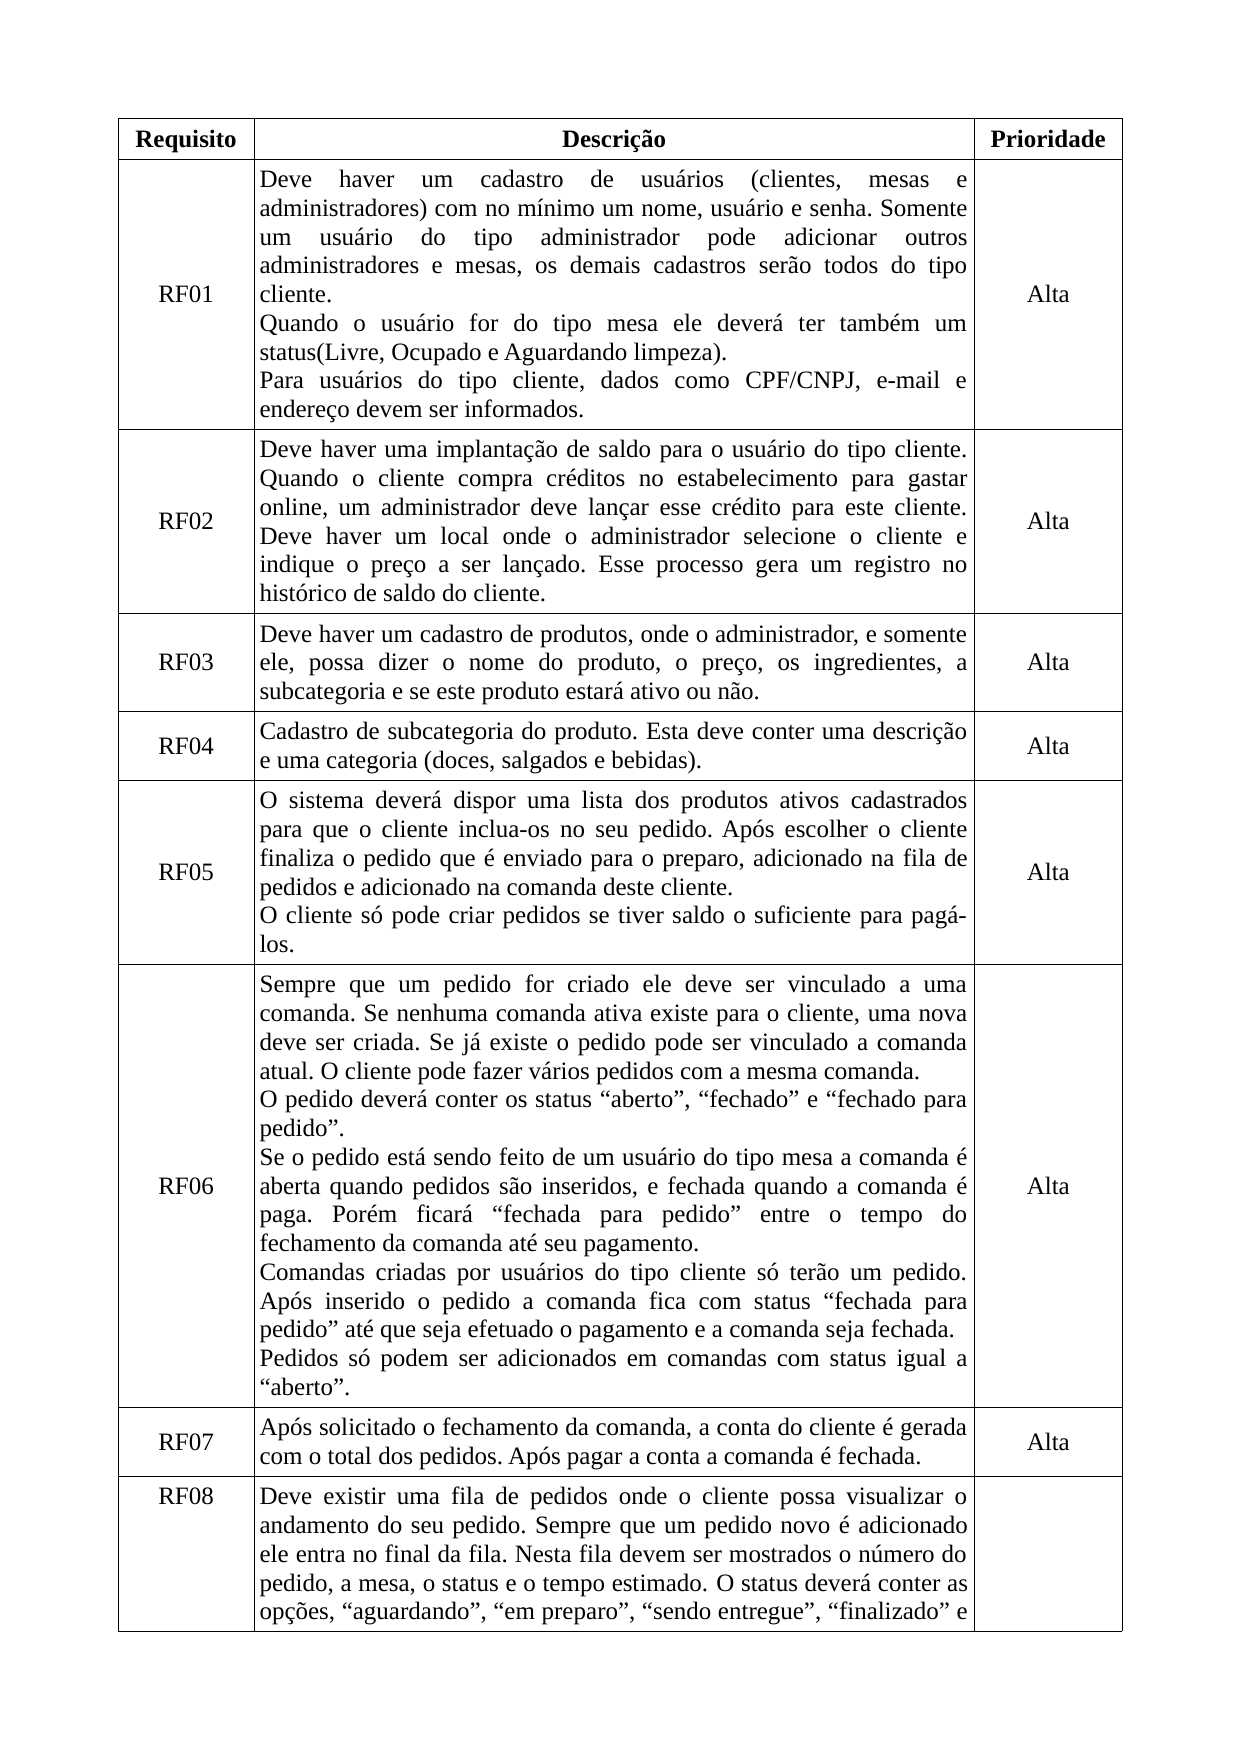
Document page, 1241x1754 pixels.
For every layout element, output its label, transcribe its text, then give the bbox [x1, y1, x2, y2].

table_cell Alta [975, 1408, 1122, 1476]
table_cell RF05 [119, 781, 254, 964]
table_cell Após solicitado o fechamento da comanda, a conta do cliente é gerada com o total dos pedidos. Após pagar a conta a comanda é fechada. [255, 1408, 974, 1476]
table_cell Alta [975, 430, 1122, 613]
table_cell Deve haver um cadastro de usuários (clientes, mesas e administradores) com no mínimo um nome, usuário e senha. Somente um usuário do tipo administrador pode adicionar outros administradores e mesas, os demais cadastros serão todos do tipo cliente. Quando o usuário for do tipo mesa ele deverá ter também um status(Livre, Ocupado e Aguardando limpeza). Para usuários do tipo cliente, dados como CPF/CNPJ, e-mail e endereço devem ser informados. [255, 160, 974, 429]
table_cell Cadastro de subcategoria do produto. Esta deve conter uma descrição e uma categoria (doces, salgados e bebidas). [255, 712, 974, 780]
table_cell Deve haver uma implantação de saldo para o usuário do tipo cliente. Quando o cliente compra créditos no estabelecimento para gastar online, um administrador deve lançar esse crédito para este cliente. Deve haver um local onde o administrador selecione o cliente e indique o preço a ser lançado. Esse processo gera um registro no histórico de saldo do cliente. [255, 430, 974, 613]
table_cell RF03 [119, 614, 254, 711]
table_cell Alta [975, 160, 1122, 429]
table_cell Alta [975, 614, 1122, 711]
table_cell Deve haver um cadastro de produtos, onde o administrador, e somente ele, possa dizer o nome do produto, o preço, os ingredientes, a subcategoria e se este produto estará ativo ou não. [255, 614, 974, 711]
table_cell Sempre que um pedido for criado ele deve ser vinculado a uma comanda. Se nenhuma comanda ativa existe para o cliente, uma nova deve ser criada. Se já existe o pedido pode ser vinculado a comanda atual. O cliente pode fazer vários pedidos com a mesma comanda. O pedido deverá conter os status “aberto”, “fechado” e “fechado para pedido”. Se o pedido está sendo feito de um usuário do tipo mesa a comanda é aberta quando pedidos são inseridos, e fechada quando a comanda é paga. Porém ficará “fechada para pedido” entre o tempo do fechamento da comanda até seu pagamento. Comandas criadas por usuários do tipo cliente só terão um pedido. Após inserido o pedido a comanda fica com status “fechada para pedido” até que seja efetuado o pagamento e a comanda seja fechada. Pedidos só podem ser adicionados em comandas com status igual a “aberto”. [255, 965, 974, 1407]
table_cell RF01 [119, 160, 254, 429]
table_cell Alta [975, 965, 1122, 1407]
table_cell Alta [975, 781, 1122, 964]
table_cell RF06 [119, 965, 254, 1407]
table_cell RF02 [119, 430, 254, 613]
table_header Prioridade [975, 119, 1122, 158]
table_header Requisito [119, 119, 254, 158]
table_cell Deve existir uma fila de pedidos onde o cliente possa visualizar o andamento do seu pedido. Sempre que um pedido novo é adicionado ele entra no final da fila. Nesta fila devem ser mostrados o número do pedido, a mesa, o status e o tempo estimado. O status deverá conter as opções, “aguardando”, “em preparo”, “sendo entregue”, “finalizado” e [255, 1477, 974, 1631]
table_cell RF07 [119, 1408, 254, 1476]
table_cell RF04 [119, 712, 254, 780]
table_cell [975, 1477, 1122, 1631]
table_cell RF08 [119, 1477, 254, 1631]
table_cell O sistema deverá dispor uma lista dos produtos ativos cadastrados para que o cliente inclua-os no seu pedido. Após escolher o cliente finaliza o pedido que é enviado para o preparo, adicionado na fila de pedidos e adicionado na comanda deste cliente. O cliente só pode criar pedidos se tiver saldo o suficiente para pagá-los. [255, 781, 974, 964]
table_cell Alta [975, 712, 1122, 780]
table_header Descrição [255, 119, 974, 158]
